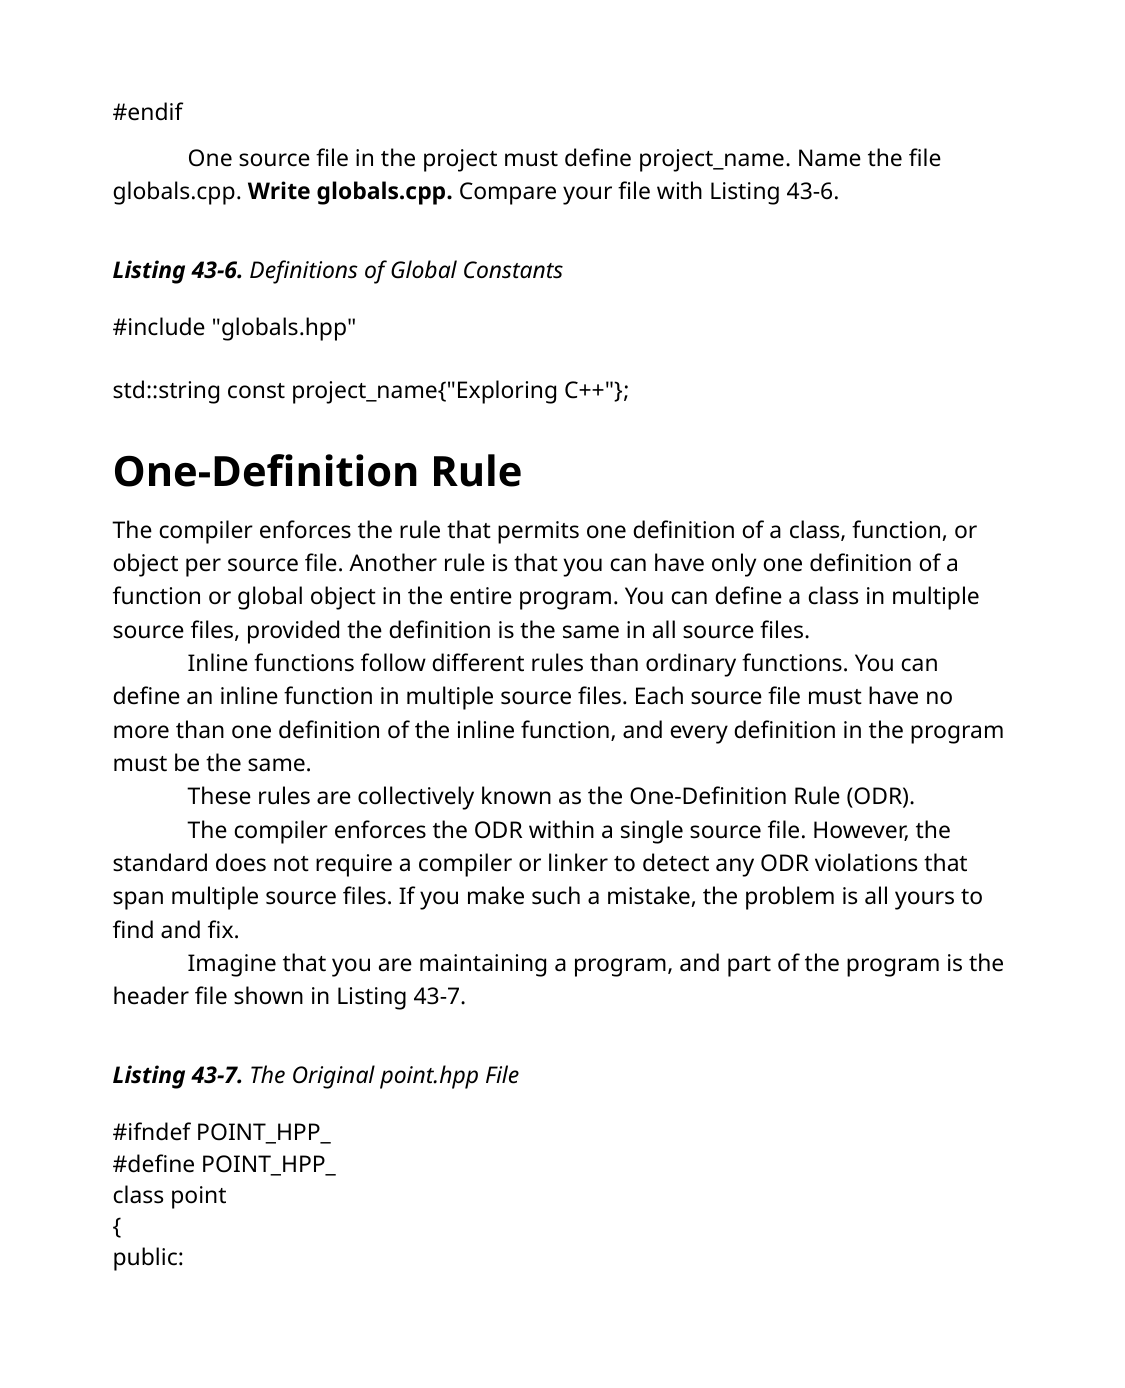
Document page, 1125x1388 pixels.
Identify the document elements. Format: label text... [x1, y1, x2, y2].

text One source file in the project must define project_name. Name the file globals.cpp. Write globals.cpp. Compare your file with Listing 43-6. [112, 140, 1012, 206]
text public: [112, 1241, 1012, 1272]
text These rules are collectively known as the One-Definition Rule (ODR). [112, 778, 1012, 812]
text std::string const project_name{"Exploring C++"}; [112, 373, 1012, 405]
text Listing 43-7. The Original point.hpp File [112, 1059, 1012, 1091]
text class point [112, 1179, 1012, 1210]
text #include "globals.hpp" [112, 311, 1012, 342]
subtitle One-Definition Rule [112, 442, 1012, 499]
text Listing 43-6. Definitions of Global Constants [112, 254, 1012, 286]
text The compiler enforces the ODR within a single source file. However, the standard does not require a compiler or linker to detect any ODR violations that span multiple source files. If you make such a mistake, the problem is all yours to find and fix. [112, 812, 1012, 945]
text Inline functions follow different rules than ordinary functions. You can define an inline function in multiple source files. Each source file must have no more than one definition of the inline function, and every definition in the program must be the same. [112, 645, 1012, 778]
text The compiler enforces the rule that permits one definition of a class, function, or object per source file. Another rule is that you can have only one definition of a function or global object in the entire program. You can define a class in multiple source files, provided the definition is the same in all source files. [112, 512, 1012, 645]
text { [112, 1210, 1012, 1241]
text #endif [112, 96, 1012, 127]
text #define POINT_HPP_ [112, 1147, 1012, 1179]
text Imagine that you are maintaining a program, and part of the program is the header file shown in Listing 43-7. [112, 945, 1012, 1012]
text #ifndef POINT_HPP_ [112, 1116, 1012, 1147]
